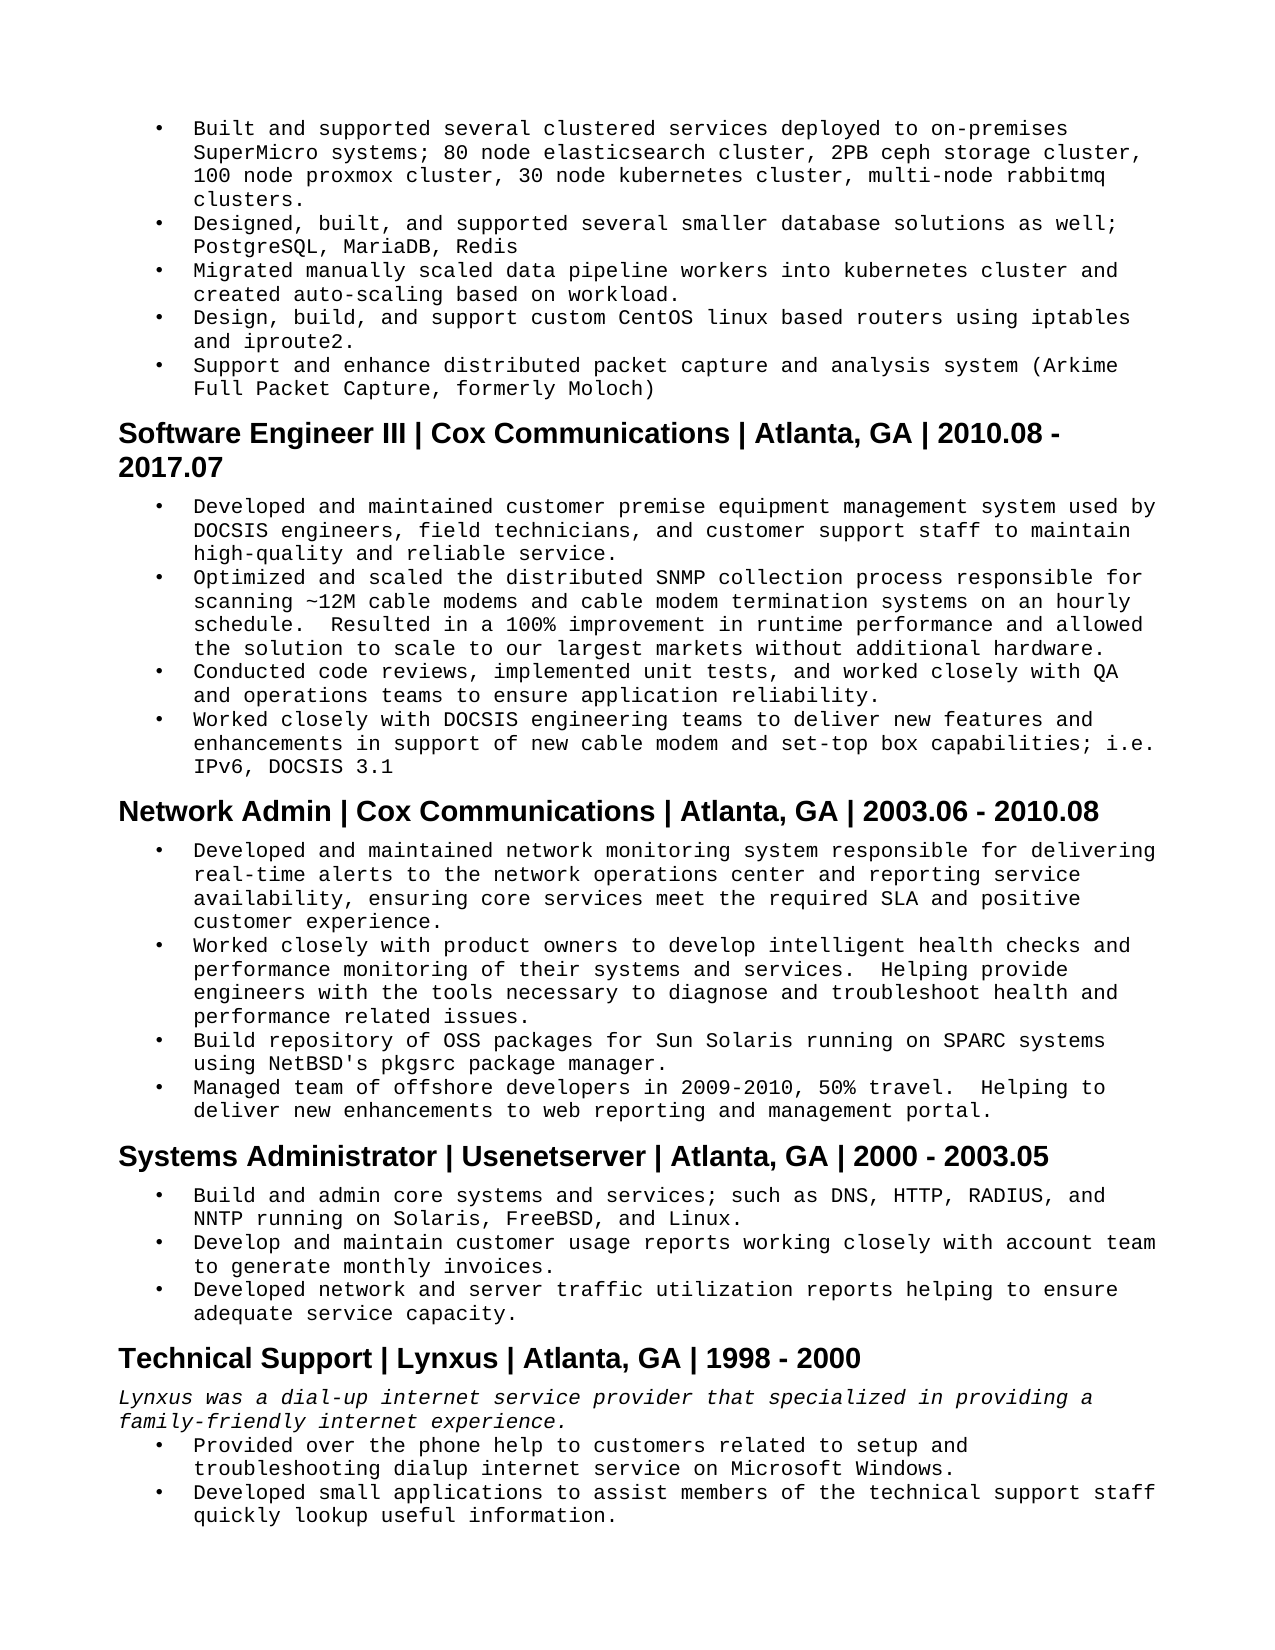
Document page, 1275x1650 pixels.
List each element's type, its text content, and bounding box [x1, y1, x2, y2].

list Conducted code reviews, implemented unit tests, and worked closely with QA and operations teams to ensure application reliability. [156, 662, 1157, 709]
list Worked closely with DOCSIS engineering teams to deliver new features and enhancements in support of new cable modem and set-top box capabilities; i.e. IPv6, DOCSIS 3.1 [156, 709, 1157, 780]
subtitle Technical Support | Lynxus | Atlanta, GA | 1998 - 2000 [118, 1341, 1157, 1375]
subtitle Software Engineer III | Cox Communications | Atlanta, GA | 2010.08 - 2017.07 [118, 416, 1157, 483]
list Design, build, and support custom CentOS linux based routers using iptables and iproute2. [156, 307, 1157, 354]
list Optimized and scaled the distributed SNMP collection process responsible for scanning ~12M cable modems and cable modem termination systems on an hourly schedule. Resulted in a 100% improvement in runtime performance and allowed the solution to scale to our largest markets without additional hardware. [156, 567, 1157, 662]
list Provided over the phone help to customers related to setup and troubleshooting dialup internet service on Microsoft Windows. [156, 1434, 1157, 1482]
list Developed network and server traffic utilization reports helping to ensure adequate service capacity. [156, 1279, 1157, 1327]
list Build repository of OSS packages for Sun Solaris running on SPARC systems using NetBSD's pkgsrc package manager. [156, 1029, 1157, 1077]
list Migrated manually scaled data pipeline workers into kubernetes cluster and created auto-scaling based on workload. [156, 260, 1157, 307]
list Support and enhance distributed packet capture and analysis system (Arkime Full Packet Capture, formerly Moloch) [156, 354, 1157, 402]
list Managed team of offshore developers in 2009-2010, 50% travel. Helping to deliver new enhancements to web reporting and management portal. [156, 1077, 1157, 1124]
list Designed, built, and supported several smaller database solutions as well; PostgreSQL, MariaDB, Redis [156, 213, 1157, 260]
list Develop and maintain customer usage reports working closely with account team to generate monthly invoices. [156, 1232, 1157, 1279]
list Worked closely with product owners to develop intelligent health checks and performance monitoring of their systems and services. Helping provide engineers with the tools necessary to diagnose and troubleshoot health and performance related issues. [156, 935, 1157, 1029]
text Lynxus was a dial-up internet service provider that specialized in providing a family-friendly internet experience. [118, 1387, 1157, 1434]
subtitle Network Admin | Cox Communications | Atlanta, GA | 2003.06 - 2010.08 [118, 794, 1157, 828]
subtitle Systems Administrator | Usenetserver | Atlanta, GA | 2000 - 2003.05 [118, 1139, 1157, 1172]
list Developed and maintained network monitoring system responsible for delivering real-time alerts to the network operations center and reporting service availability, ensuring core services meet the required SLA and positive customer experience. [156, 840, 1157, 935]
list Build and admin core systems and services; such as DNS, HTTP, RADIUS, and NNTP running on Solaris, FreeBSD, and Linux. [156, 1185, 1157, 1232]
list Built and supported several clustered services deployed to on-premises SuperMicro systems; 80 node elasticsearch cluster, 2PB ceph storage cluster, 100 node proxmox cluster, 30 node kubernetes cluster, multi-node rabbitmq clusters. [156, 118, 1157, 213]
list Developed and maintained customer premise equipment management system used by DOCSIS engineers, field technicians, and customer support staff to maintain high-quality and reliable service. [156, 496, 1157, 567]
list Developed small applications to assist members of the technical support staff quickly lookup useful information. [156, 1482, 1157, 1529]
